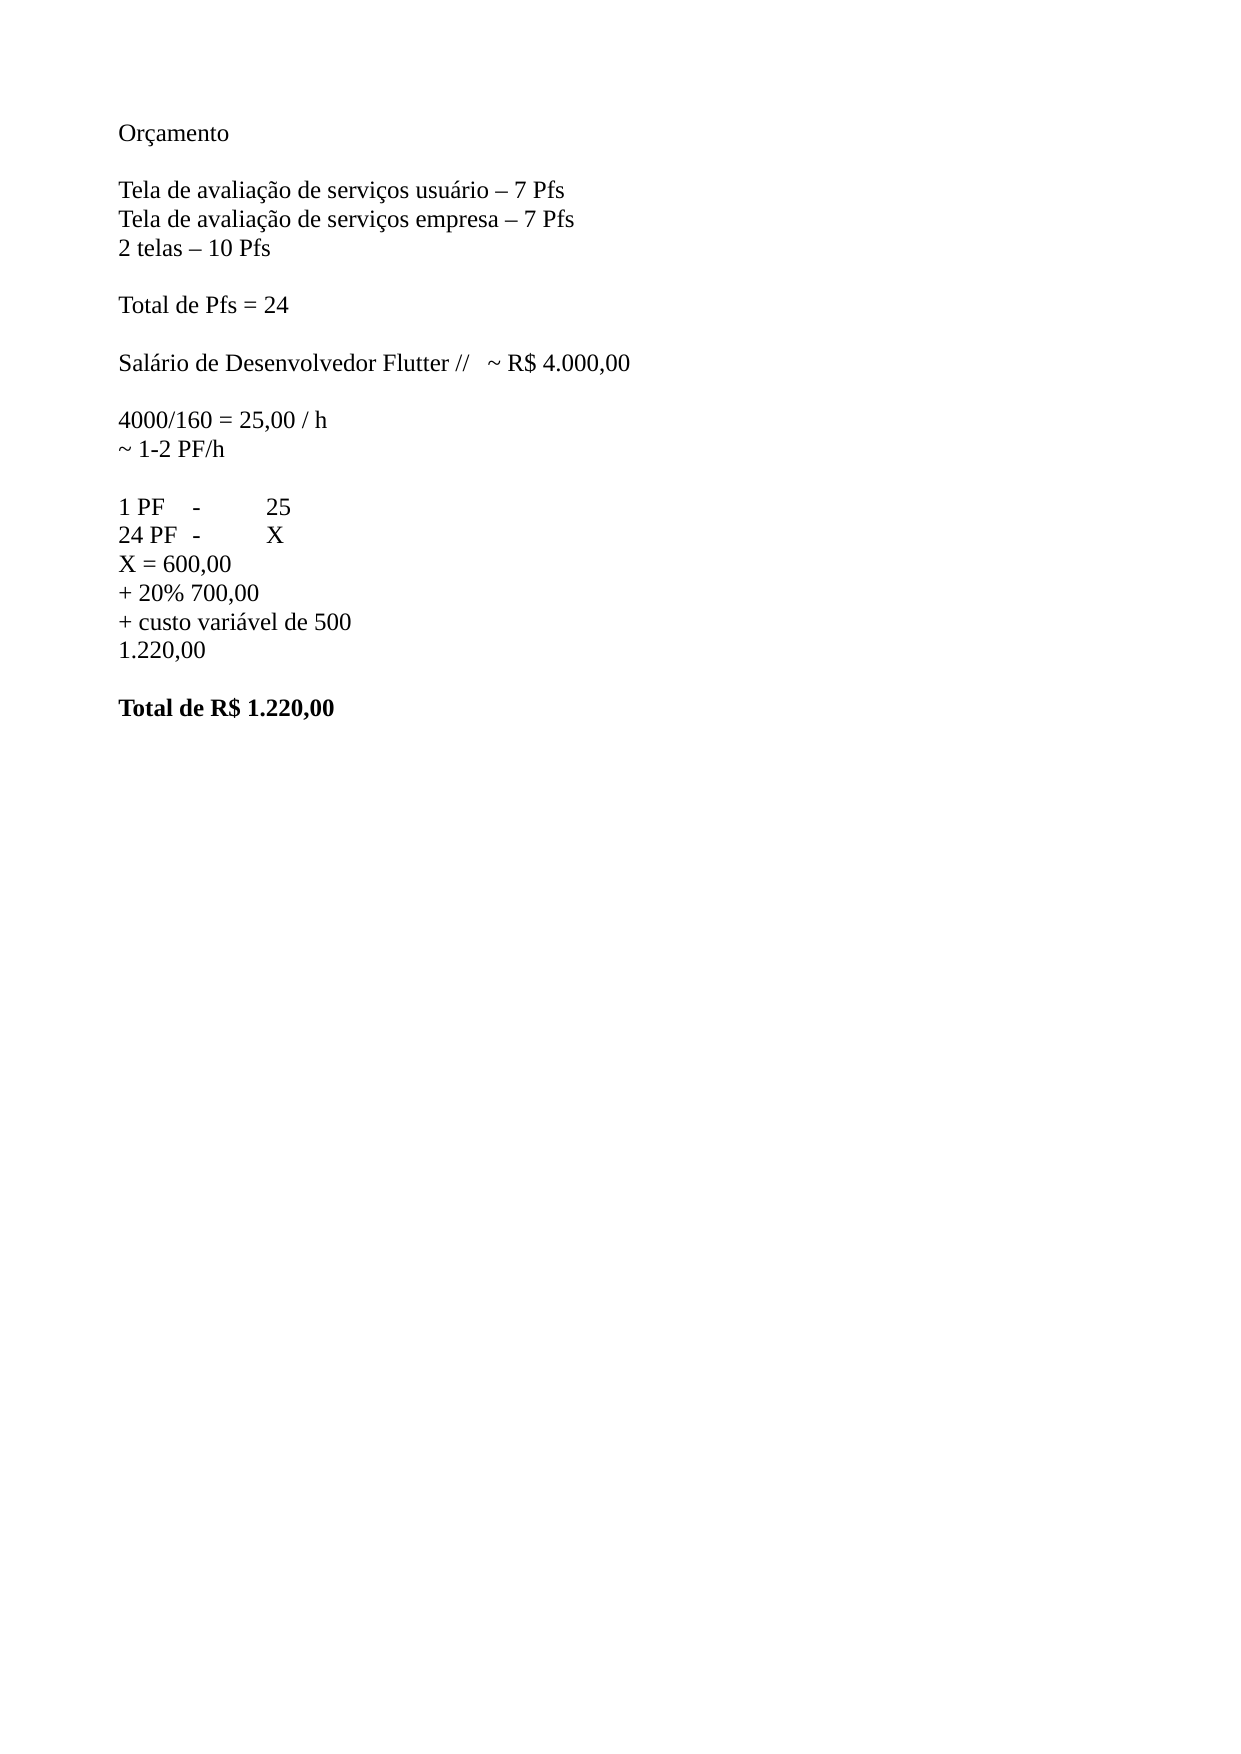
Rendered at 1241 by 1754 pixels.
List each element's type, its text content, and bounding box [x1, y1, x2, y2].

text 4000/160 = 25,00 / h [118, 406, 1122, 434]
text + 20% 700,00 [118, 578, 1122, 607]
text Tela de avaliação de serviços usuário – 7 Pfs [118, 176, 1122, 204]
text Tela de avaliação de serviços empresa – 7 Pfs [118, 204, 1122, 233]
text ~ 1-2 PF/h [118, 434, 1122, 463]
text X = 600,00 [118, 549, 1122, 578]
text 1.220,00 [118, 636, 1122, 664]
text Salário de Desenvolvedor Flutter // ~ R$ 4.000,00 [118, 348, 1122, 377]
text + custo variável de 500 [118, 607, 1122, 636]
text Orçamento [118, 118, 1122, 147]
text 24 PF - X [118, 521, 1122, 549]
text Total de Pfs = 24 [118, 291, 1122, 319]
text 1 PF - 25 [118, 492, 1122, 521]
text 2 telas – 10 Pfs [118, 233, 1122, 262]
text Total de R$ 1.220,00 [118, 693, 1122, 722]
